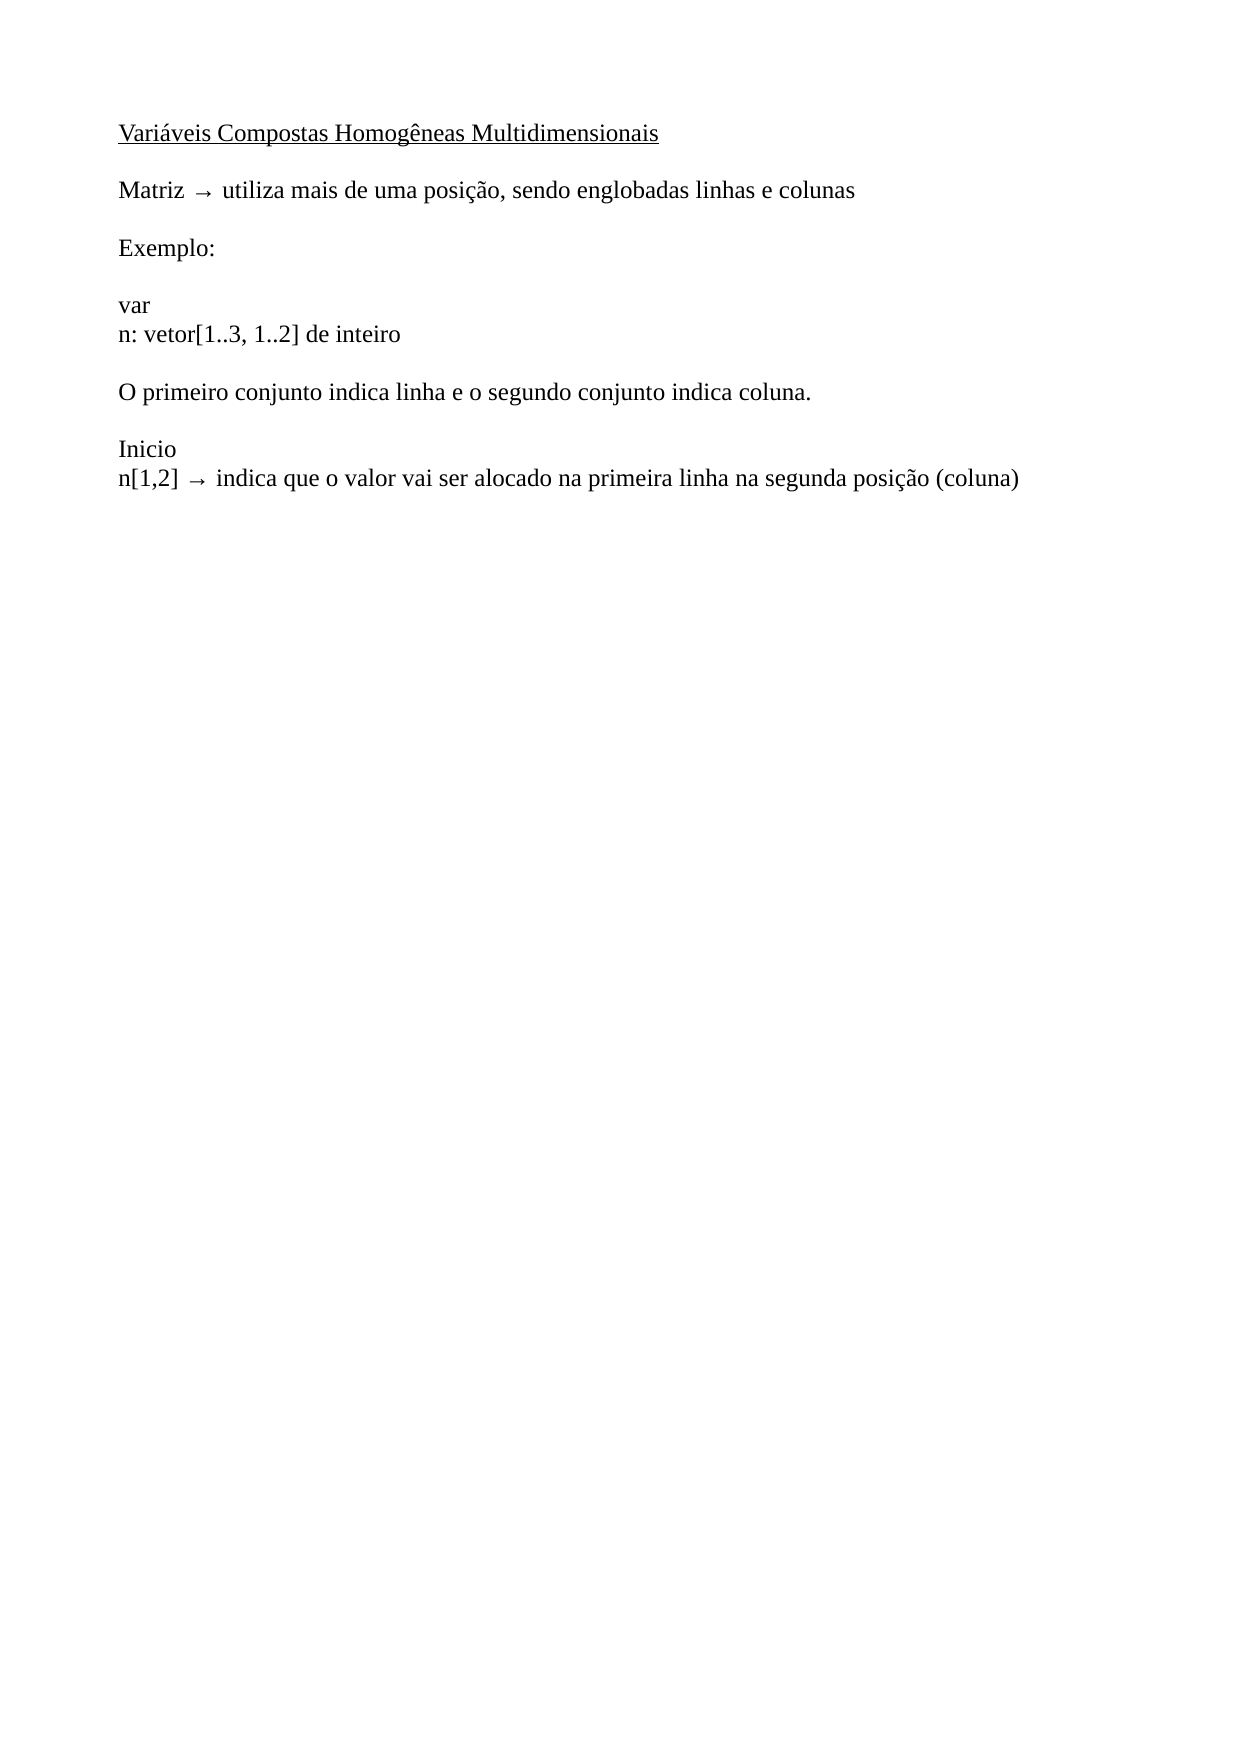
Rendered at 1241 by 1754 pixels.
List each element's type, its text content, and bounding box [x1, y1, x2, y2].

text Matriz → utiliza mais de uma posição, sendo englobadas linhas e colunas [118, 176, 1122, 204]
text Exemplo: [118, 233, 1122, 262]
text n: vetor[1..3, 1..2] de inteiro [118, 319, 1122, 348]
text var [118, 291, 1122, 319]
text O primeiro conjunto indica linha e o segundo conjunto indica coluna. [118, 377, 1122, 406]
text Variáveis Compostas Homogêneas Multidimensionais [118, 118, 1122, 147]
text Inicio [118, 434, 1122, 463]
text n[1,2] → indica que o valor vai ser alocado na primeira linha na segunda posição (coluna) [118, 463, 1122, 492]
